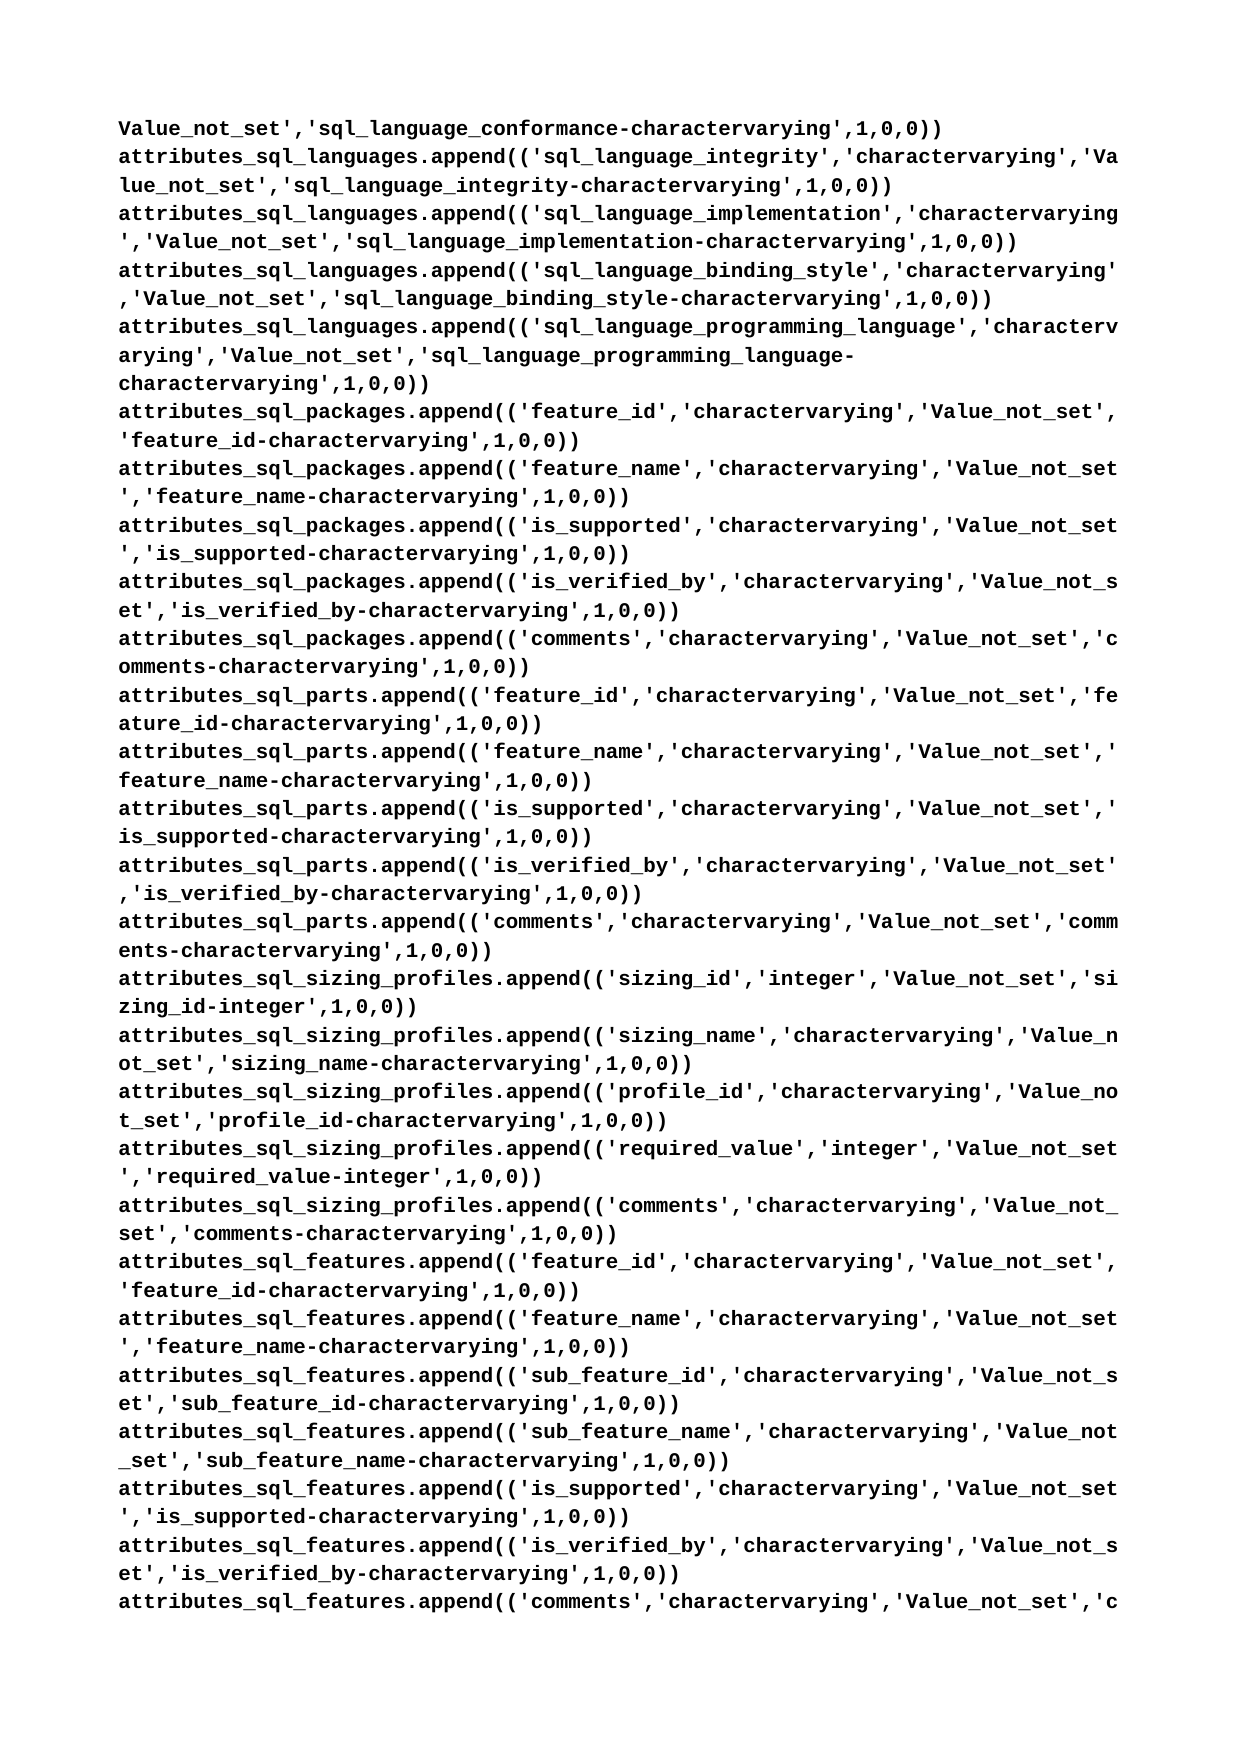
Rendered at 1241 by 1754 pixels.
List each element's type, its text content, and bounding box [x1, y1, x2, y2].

text Value_not_set','sql_language_conformance-charactervarying',1,0,0)) attributes_sql_languages.append(('sql_language_integrity','charactervarying','Value_not_set','sql_language_integrity-charactervarying',1,0,0)) attributes_sql_languages.append(('sql_language_implementation','charactervarying','Value_not_set','sql_language_implementation-charactervarying',1,0,0)) attributes_sql_languages.append(('sql_language_binding_style','charactervarying','Value_not_set','sql_language_binding_style-charactervarying',1,0,0)) attributes_sql_languages.append(('sql_language_programming_language','charactervarying','Value_not_set','sql_language_programming_language-charactervarying',1,0,0)) attributes_sql_packages.append(('feature_id','charactervarying','Value_not_set','feature_id-charactervarying',1,0,0)) attributes_sql_packages.append(('feature_name','charactervarying','Value_not_set','feature_name-charactervarying',1,0,0)) attributes_sql_packages.append(('is_supported','charactervarying','Value_not_set','is_supported-charactervarying',1,0,0)) attributes_sql_packages.append(('is_verified_by','charactervarying','Value_not_set','is_verified_by-charactervarying',1,0,0)) attributes_sql_packages.append(('comments','charactervarying','Value_not_set','comments-charactervarying',1,0,0)) attributes_sql_parts.append(('feature_id','charactervarying','Value_not_set','feature_id-charactervarying',1,0,0)) attributes_sql_parts.append(('feature_name','charactervarying','Value_not_set','feature_name-charactervarying',1,0,0)) attributes_sql_parts.append(('is_supported','charactervarying','Value_not_set','is_supported-charactervarying',1,0,0)) attributes_sql_parts.append(('is_verified_by','charactervarying','Value_not_set','is_verified_by-charactervarying',1,0,0)) attributes_sql_parts.append(('comments','charactervarying','Value_not_set','comments-charactervarying',1,0,0)) attributes_sql_sizing_profiles.append(('sizing_id','integer','Value_not_set','sizing_id-integer',1,0,0)) attributes_sql_sizing_profiles.append(('sizing_name','charactervarying','Value_not_set','sizing_name-charactervarying',1,0,0)) attributes_sql_sizing_profiles.append(('profile_id','charactervarying','Value_not_set','profile_id-charactervarying',1,0,0)) attributes_sql_sizing_profiles.append(('required_value','integer','Value_not_set','required_value-integer',1,0,0)) attributes_sql_sizing_profiles.append(('comments','charactervarying','Value_not_set','comments-charactervarying',1,0,0)) attributes_sql_features.append(('feature_id','charactervarying','Value_not_set','feature_id-charactervarying',1,0,0)) attributes_sql_features.append(('feature_name','charactervarying','Value_not_set','feature_name-charactervarying',1,0,0)) attributes_sql_features.append(('sub_feature_id','charactervarying','Value_not_set','sub_feature_id-charactervarying',1,0,0)) attributes_sql_features.append(('sub_feature_name','charactervarying','Value_not_set','sub_feature_name-charactervarying',1,0,0)) attributes_sql_features.append(('is_supported','charactervarying','Value_not_set','is_supported-charactervarying',1,0,0)) attributes_sql_features.append(('is_verified_by','charactervarying','Value_not_set','is_verified_by-charactervarying',1,0,0)) attributes_sql_features.append(('comments','charactervarying','Value_not_set','c [118, 118, 1122, 1615]
